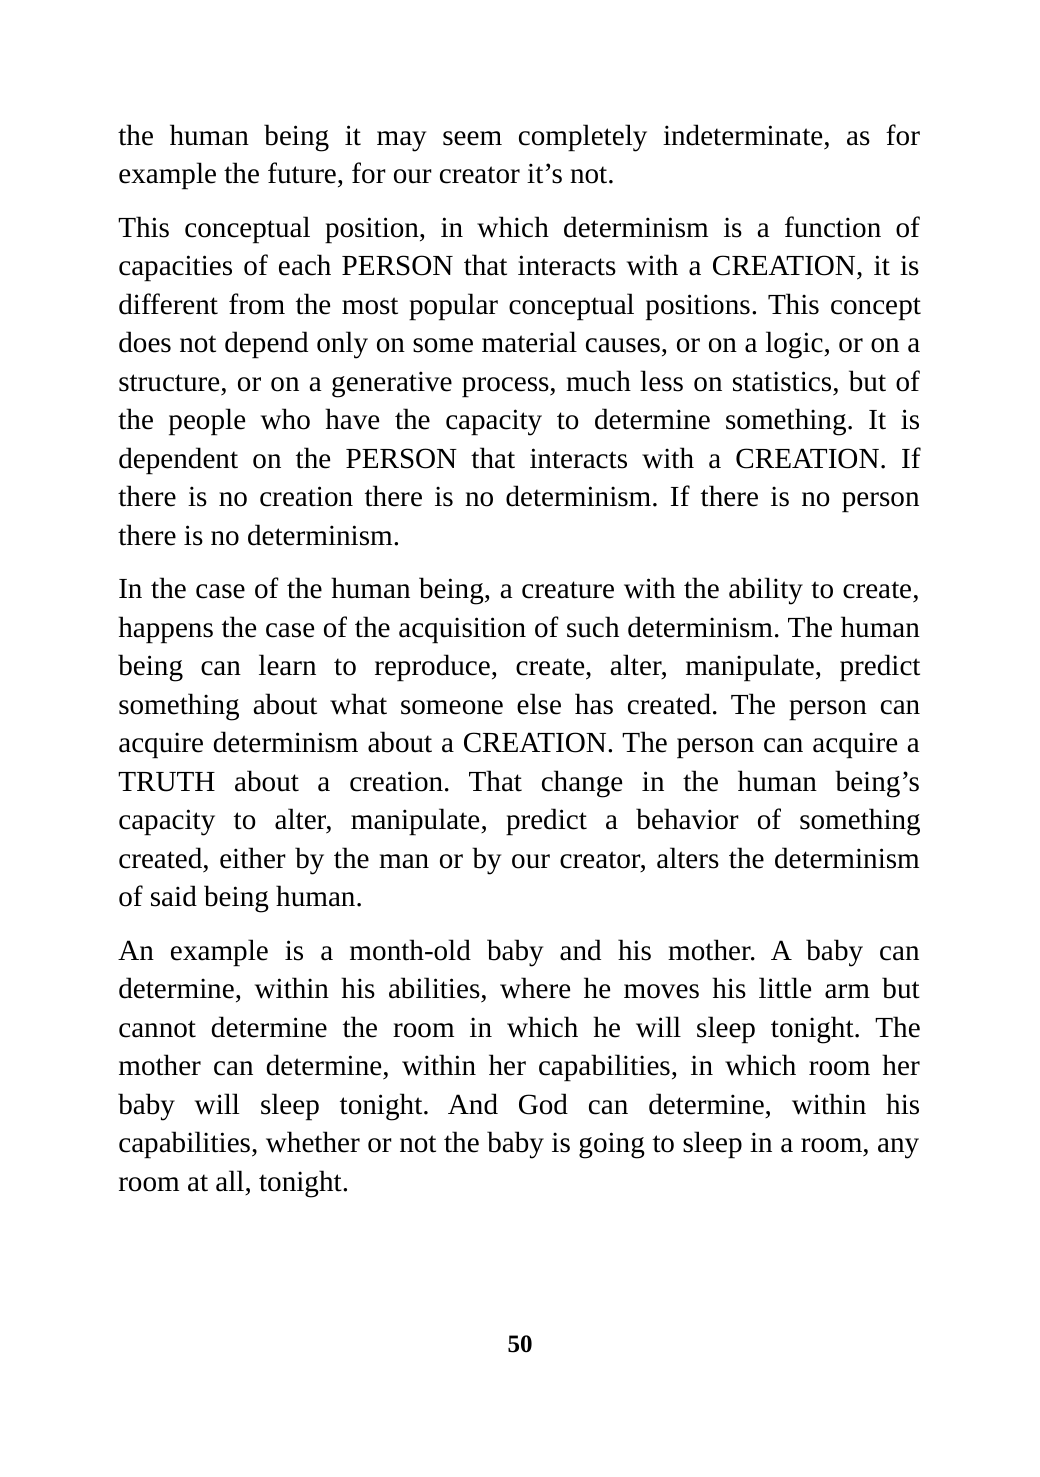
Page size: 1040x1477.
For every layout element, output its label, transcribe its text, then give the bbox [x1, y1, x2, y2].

text This conceptual position, in which determinism is a function of capacities of each PERSON that interacts with a CREATION, it is different from the most popular conceptual positions. This concept does not depend only on some material causes, or on a logic, or on a structure, or on a generative process, much less on statistics, but of the people who have the capacity to determine something. It is dependent on the PERSON that interacts with a CREATION. If there is no creation there is no determinism. If there is no person there is no determinism. [118, 210, 921, 552]
text An example is a month-old baby and his mother. A baby can determine, within his abilities, where he moves his little arm but cannot determine the room in which he will sleep tonight. The mother can determine, within her capabilities, in which room her baby will sleep tonight. And God can determine, within his capabilities, whether or not the baby is going to sleep in a room, any room at all, tonight. [118, 933, 921, 1197]
text the human being it may seem completely indeterminate, as for example the future, for our creator it’s not. [118, 118, 921, 190]
text In the case of the human being, a creature with the ability to create, happens the case of the acquisition of such determinism. The human being can learn to reproduce, create, alter, manipulate, predict something about what someone else has created. The person can acquire determinism about a CREATION. The person can acquire a TRUTH about a creation. That change in the human being’s capacity to alter, manipulate, predict a behavior of something created, either by the man or by our creator, alters the determinism of said being human. [118, 571, 921, 913]
